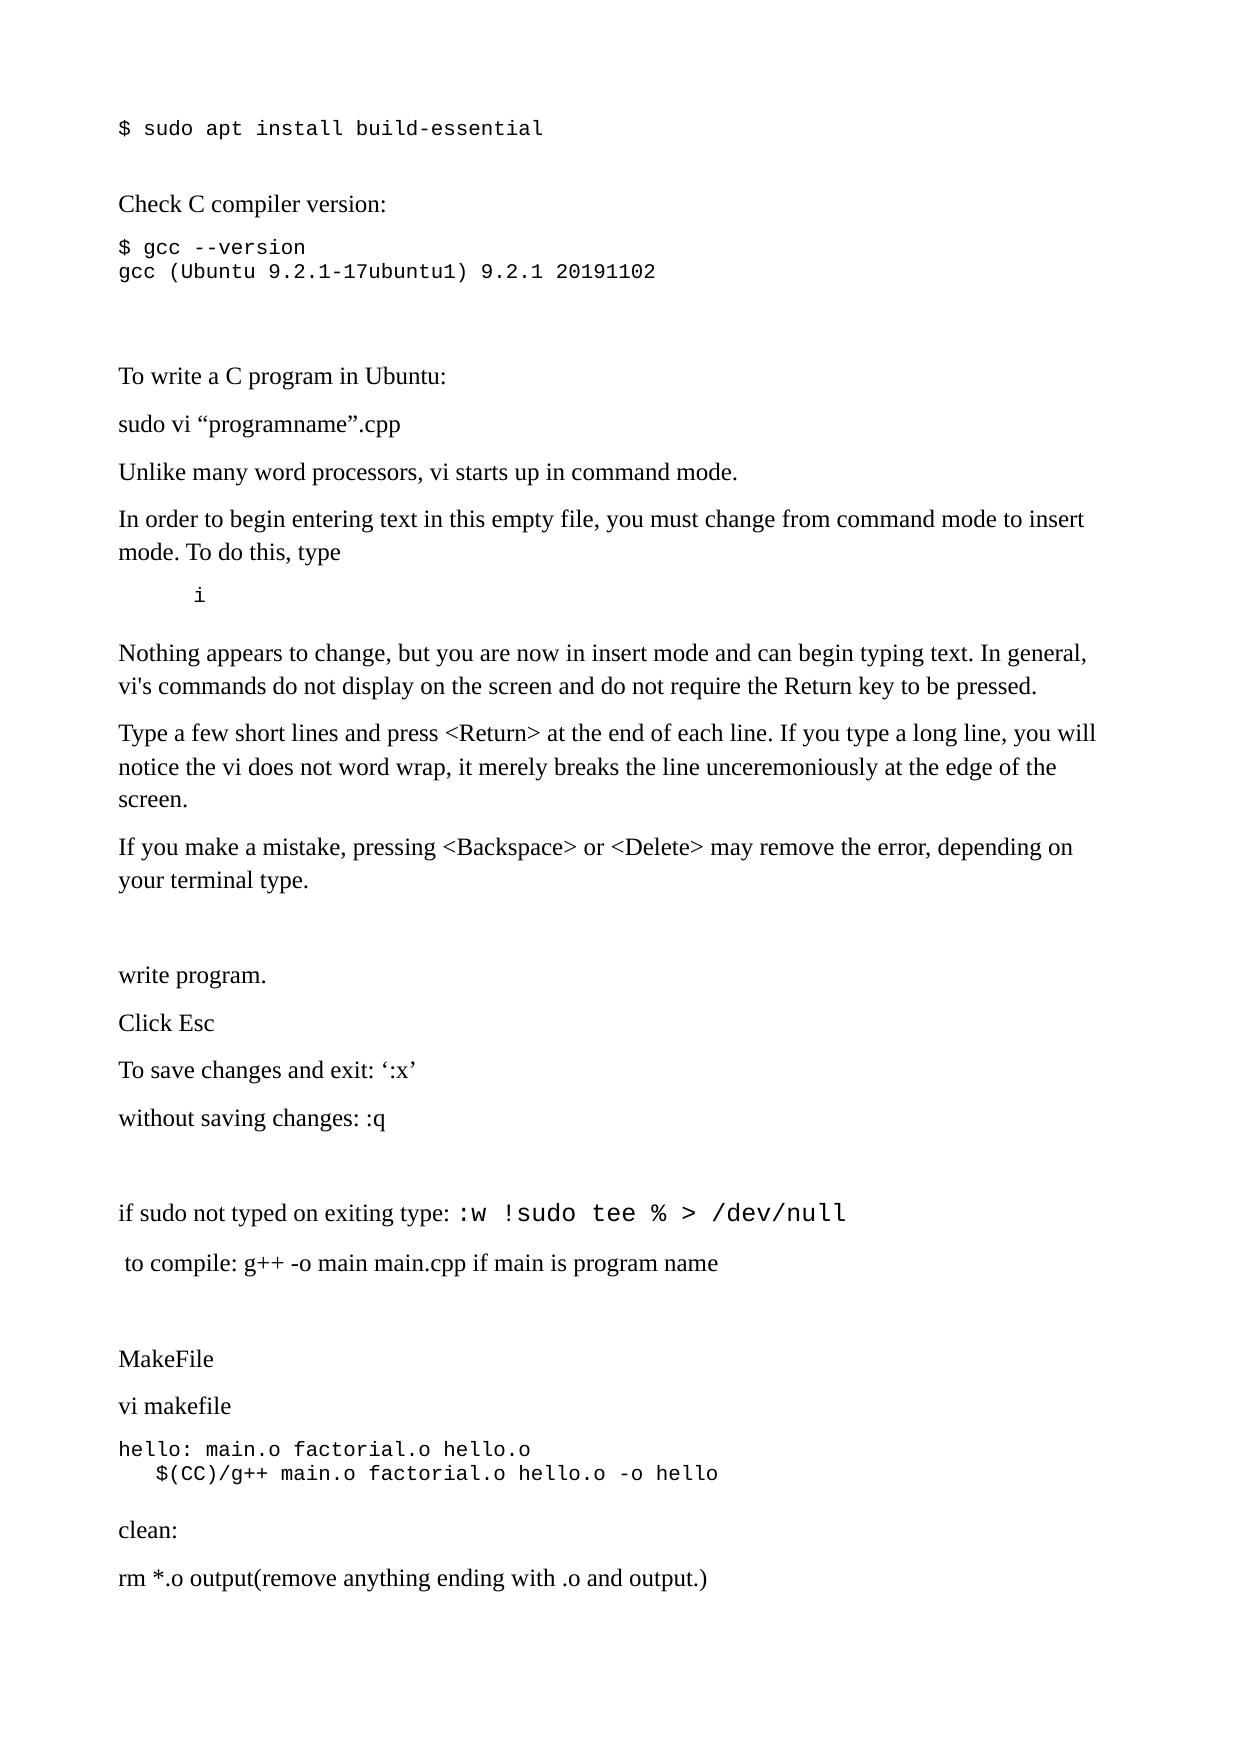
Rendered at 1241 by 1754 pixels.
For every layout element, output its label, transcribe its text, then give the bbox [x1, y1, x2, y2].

text Type a few short lines and press <Return> at the end of each line. If you type a long line, you will notice the vi does not word wrap, it merely breaks the line unceremoniously at the edge of the screen. [118, 718, 1122, 813]
text Check C compiler version: [118, 189, 1122, 218]
text In order to begin entering text in this empty file, you must change from command mode to insert mode. To do this, type [118, 504, 1122, 566]
text vi makefile [118, 1391, 1122, 1420]
text Nothing appears to change, but you are now in insert mode and can begin typing text. In general, vi's commands do not display on the screen and do not require the Return key to be pressed. [118, 638, 1122, 700]
text $(CC)/g++ main.o factorial.o hello.o -o hello [118, 1462, 1122, 1486]
text $ gcc --version [118, 237, 1122, 261]
text i [118, 585, 1122, 608]
text to compile: g++ -o main main.cpp if main is program name [118, 1248, 1122, 1277]
text MakeFile [118, 1344, 1122, 1372]
text $ sudo apt install build-essential [118, 118, 1122, 142]
text clean: [118, 1516, 1122, 1544]
text if sudo not typed on exiting type: :w !sudo tee % > /dev/null [118, 1198, 1122, 1229]
text hello: main.o factorial.o hello.o [118, 1439, 1122, 1462]
text gcc (Ubuntu 9.2.1-17ubuntu1) 9.2.1 20191102 [118, 261, 1122, 284]
text Unlike many word processors, vi starts up in command mode. [118, 457, 1122, 485]
text If you make a mistake, pressing <Backspace> or <Delete> may remove the error, depending on your terminal type. [118, 832, 1122, 894]
text write program. [118, 960, 1122, 989]
text rm *.o output(remove anything ending with .o and output.) [118, 1563, 1122, 1592]
text To write a C program in Ubuntu: [118, 361, 1122, 390]
text Click Esc [118, 1008, 1122, 1037]
text without saving changes: :q [118, 1103, 1122, 1132]
text To save changes and exit: ‘:x’ [118, 1056, 1122, 1084]
text sudo vi “programname”.cpp [118, 409, 1122, 438]
